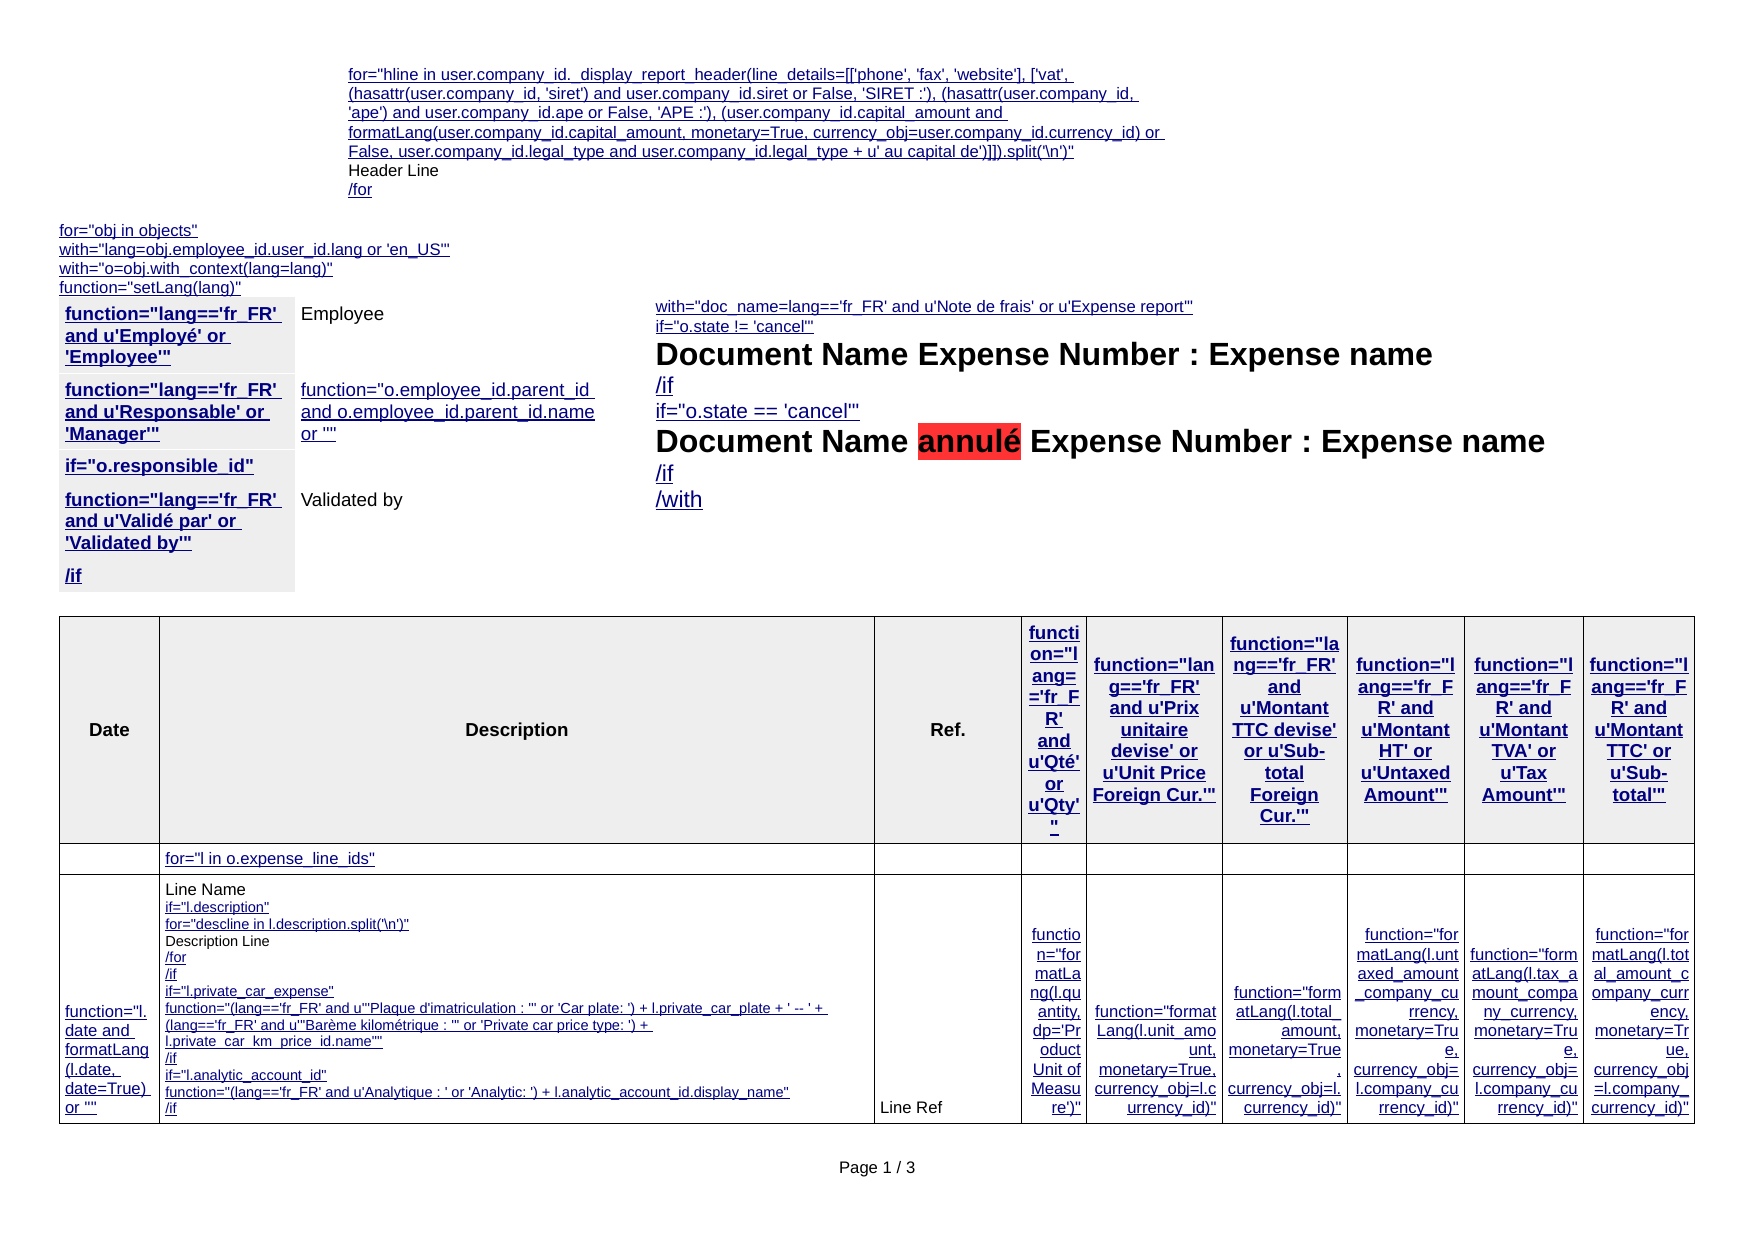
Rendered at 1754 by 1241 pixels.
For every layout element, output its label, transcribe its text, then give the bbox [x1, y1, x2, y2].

table_cell function="formatLang(l.untaxed_amount_company_currency, monetary=True, currency_obj=l.company_currency_id)" [1348, 875, 1464, 1122]
table_cell [295, 450, 602, 483]
table_cell function="formatLang(l.unit_amount, monetary=True, currency_obj=l.currency_id)" [1087, 875, 1222, 1122]
table_cell Line Name if="l.description" for="descline in l.description.split('\n')" Description Line /for /if if="l.private_car_expense" function="(lang=='fr_FR' and u'''Plaque d'imatriculation : ''' or 'Car plate: ') + l.private_car_plate + ' -- ' + (lang=='fr_FR' and u'''Barème kilométrique : ''' or 'Private car price type: ') + l.private_car_km_price_id.name"" /if if="l.analytic_account_id" function="(lang=='fr_FR' and u'Analytique : ' or 'Analytic: ') + l.analytic_account_id.display_name" /if [160, 875, 874, 1122]
text with="o=obj.with_context(lang=lang)" [59, 259, 1695, 278]
table_header [59, 297, 620, 592]
text function="setLang(lang)" [59, 278, 1695, 297]
table_header Description [160, 617, 874, 843]
table_header function="lang=='fr_FR' and u'Montant TVA' or u'Tax Amount'" [1465, 617, 1583, 843]
table_header with="doc_name=lang=='fr_FR' and u'Note de frais' or u'Expense report'" if="o.state != 'cancel'" Document Name Expense Number : Expense name /if if="o.state == 'cancel'" Document Name annulé Expense Number : Expense name /if /with [655, 297, 1694, 592]
table_cell function="formatLang(l.total_amount, monetary=True, currency_obj=l.currency_id)" [1223, 875, 1347, 1122]
table_cell function="formatLang(l.total_amount_company_currency, monetary=True, currency_obj=l.company_currency_id)" [1584, 875, 1694, 1122]
table_header function="lang=='fr_FR' and u'Montant HT' or u'Untaxed Amount'" [1348, 617, 1464, 843]
table_header Employee [295, 297, 602, 373]
table_header function="lang=='fr_FR' and u'Employé' or 'Employee'" [59, 297, 295, 373]
table_header function="lang=='fr_FR' and u'Prix unitaire devise' or u'Unit Price Foreign Cur.'" [1087, 617, 1222, 843]
table_header Date [60, 617, 159, 843]
table_cell function="lang=='fr_FR' and u'Responsable' or 'Manager'" [59, 374, 295, 449]
table_cell /if [59, 559, 295, 592]
table_cell [1087, 844, 1222, 874]
table_cell for="l in o.expense_line_ids" [160, 844, 874, 874]
table_header function="lang=='fr_FR' and u'Montant TTC devise' or u'Sub-total Foreign Cur.'" [1223, 617, 1347, 843]
table_cell Line Ref [875, 875, 1021, 1122]
table_cell if="o.responsible_id" [59, 450, 295, 483]
table_header function="lang=='fr_FR' and u'Montant TTC' or u'Sub-total'" [1584, 617, 1694, 843]
table_header function="lang=='fr_FR' and u'Qté' or u'Qty'" [1022, 617, 1086, 843]
table_cell [1584, 844, 1694, 874]
table_cell [1022, 844, 1086, 874]
table_cell [1348, 844, 1464, 874]
table_cell function="formatLang(l.tax_amount_company_currency, monetary=True, currency_obj=l.company_currency_id)" [1465, 875, 1583, 1122]
table_cell function="l.date and formatLang(l.date, date=True) or ''" [60, 875, 159, 1122]
table_cell [295, 559, 602, 592]
table_cell function="formatLang(l.quantity, dp='Product Unit of Measure')" [1022, 875, 1086, 1122]
table_cell [1465, 844, 1583, 874]
table_cell function="lang=='fr_FR' and u'Validé par' or 'Validated by'" [59, 483, 295, 559]
table_cell [875, 844, 1021, 874]
text with="lang=obj.employee_id.user_id.lang or 'en_US'" [59, 240, 1695, 259]
table_cell [1223, 844, 1347, 874]
text for="obj in objects" [59, 221, 1695, 240]
table_cell Validated by [295, 483, 602, 559]
table_header Ref. [875, 617, 1021, 843]
table_cell function="o.employee_id.parent_id and o.employee_id.parent_id.name or ''" [295, 374, 602, 449]
table_header [620, 297, 655, 592]
table_cell [60, 844, 159, 874]
